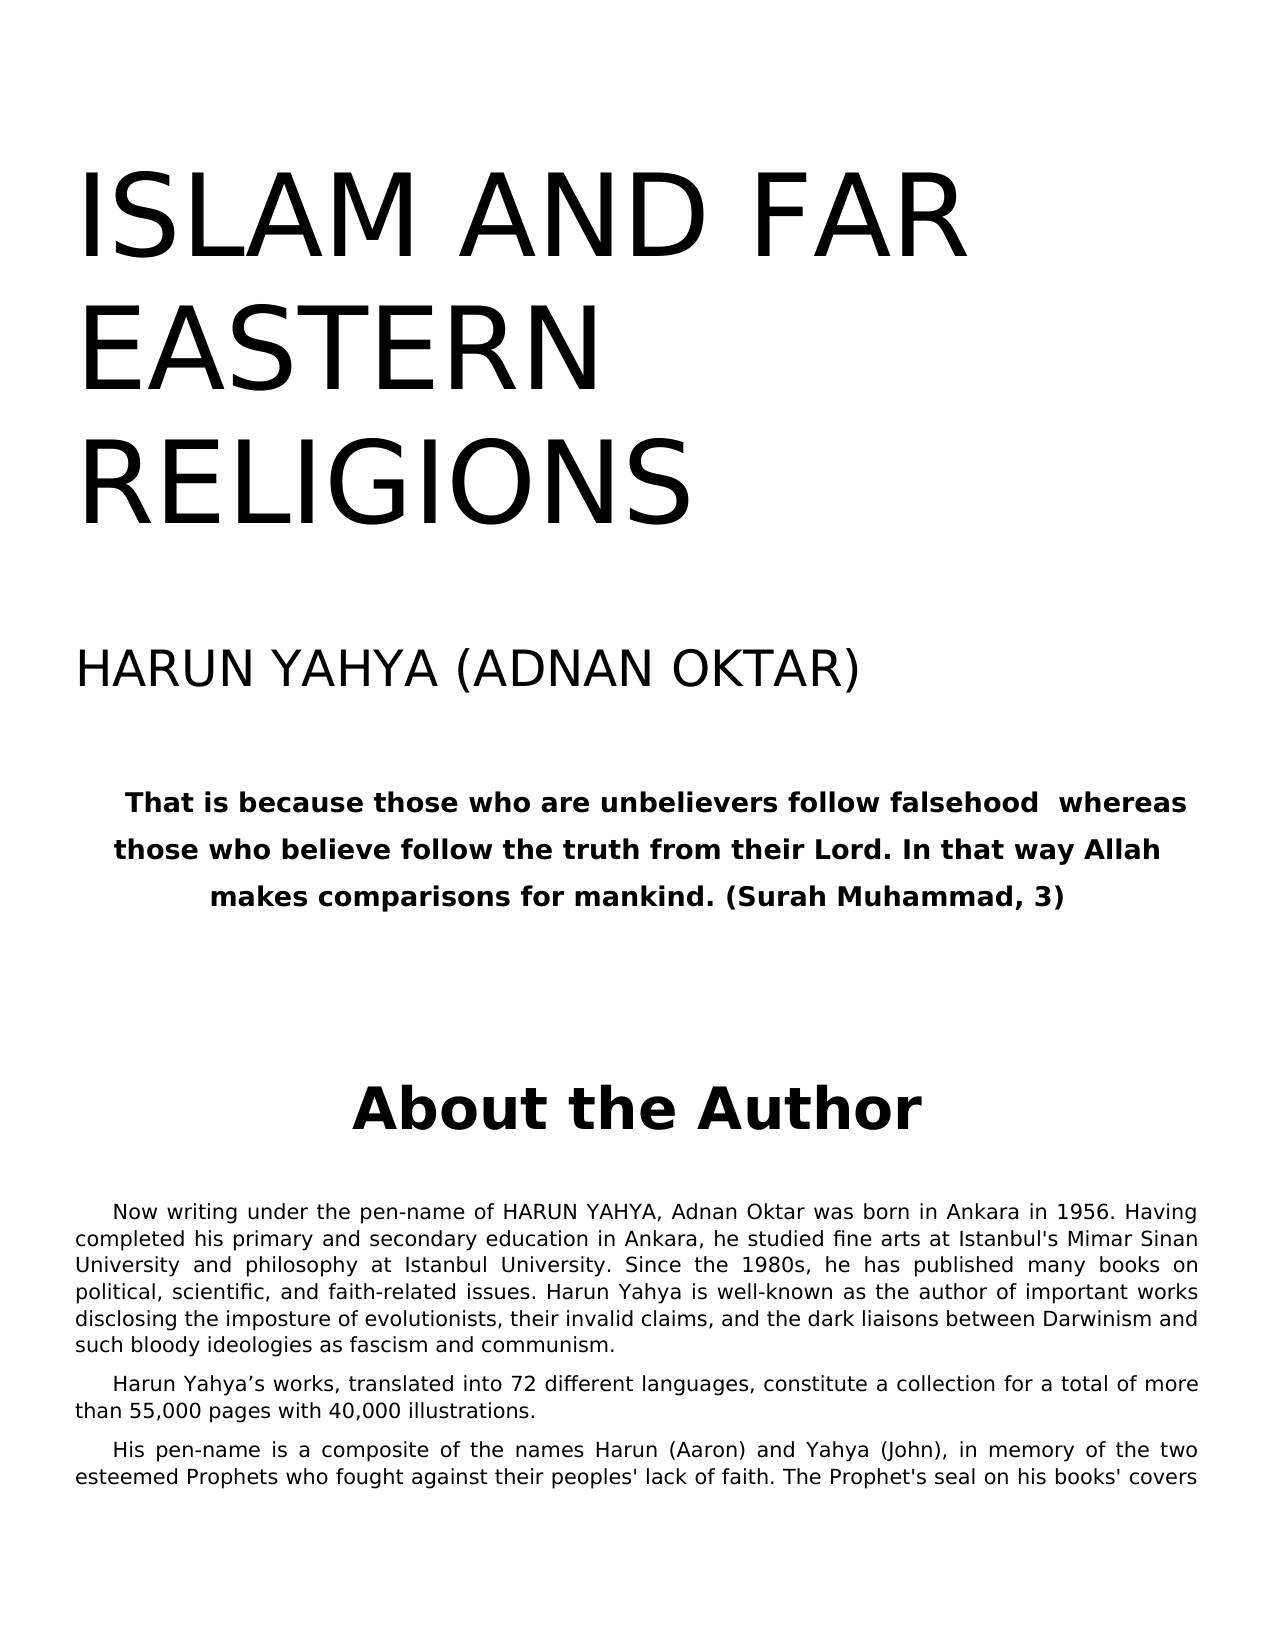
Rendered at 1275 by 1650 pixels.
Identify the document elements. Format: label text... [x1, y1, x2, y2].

subtitle About the Author [75, 1075, 1200, 1143]
text Now writing under the pen-name of HARUN YAHYA, Adnan Oktar was born in Ankara in 1956. Having completed his primary and secondary education in Ankara, he studied fine arts at Istanbul's Mimar Sinan University and philosophy at Istanbul University. Since the 1980s, he has published many books on political, scientific, and faith-related issues. Harun Yahya is well-known as the author of important works disclosing the imposture of evolutionists, their invalid claims, and the dark liaisons between Darwinism and such bloody ideologies as fascism and communism. [75, 1200, 1200, 1358]
text Harun Yahya’s works, translated into 72 different languages, constitute a collection for a total of more than 55,000 pages with 40,000 illustrations. [75, 1372, 1200, 1423]
text His pen-name is a composite of the names Harun (Aaron) and Yahya (John), in memory of the two esteemed Prophets who fought against their peoples' lack of faith. The Prophet's seal on his books' covers [75, 1438, 1200, 1489]
text That is because those who are unbelievers follow falsehood whereas those who believe follow the truth from their Lord. In that way Allah makes comparisons for mankind. (Surah Muhammad, 3) [75, 787, 1200, 913]
text HARUN YAHYA (ADNAN OKTAR) [75, 639, 1200, 698]
title ISLAM AND FAR EASTERN RELIGIONS [75, 150, 1200, 550]
